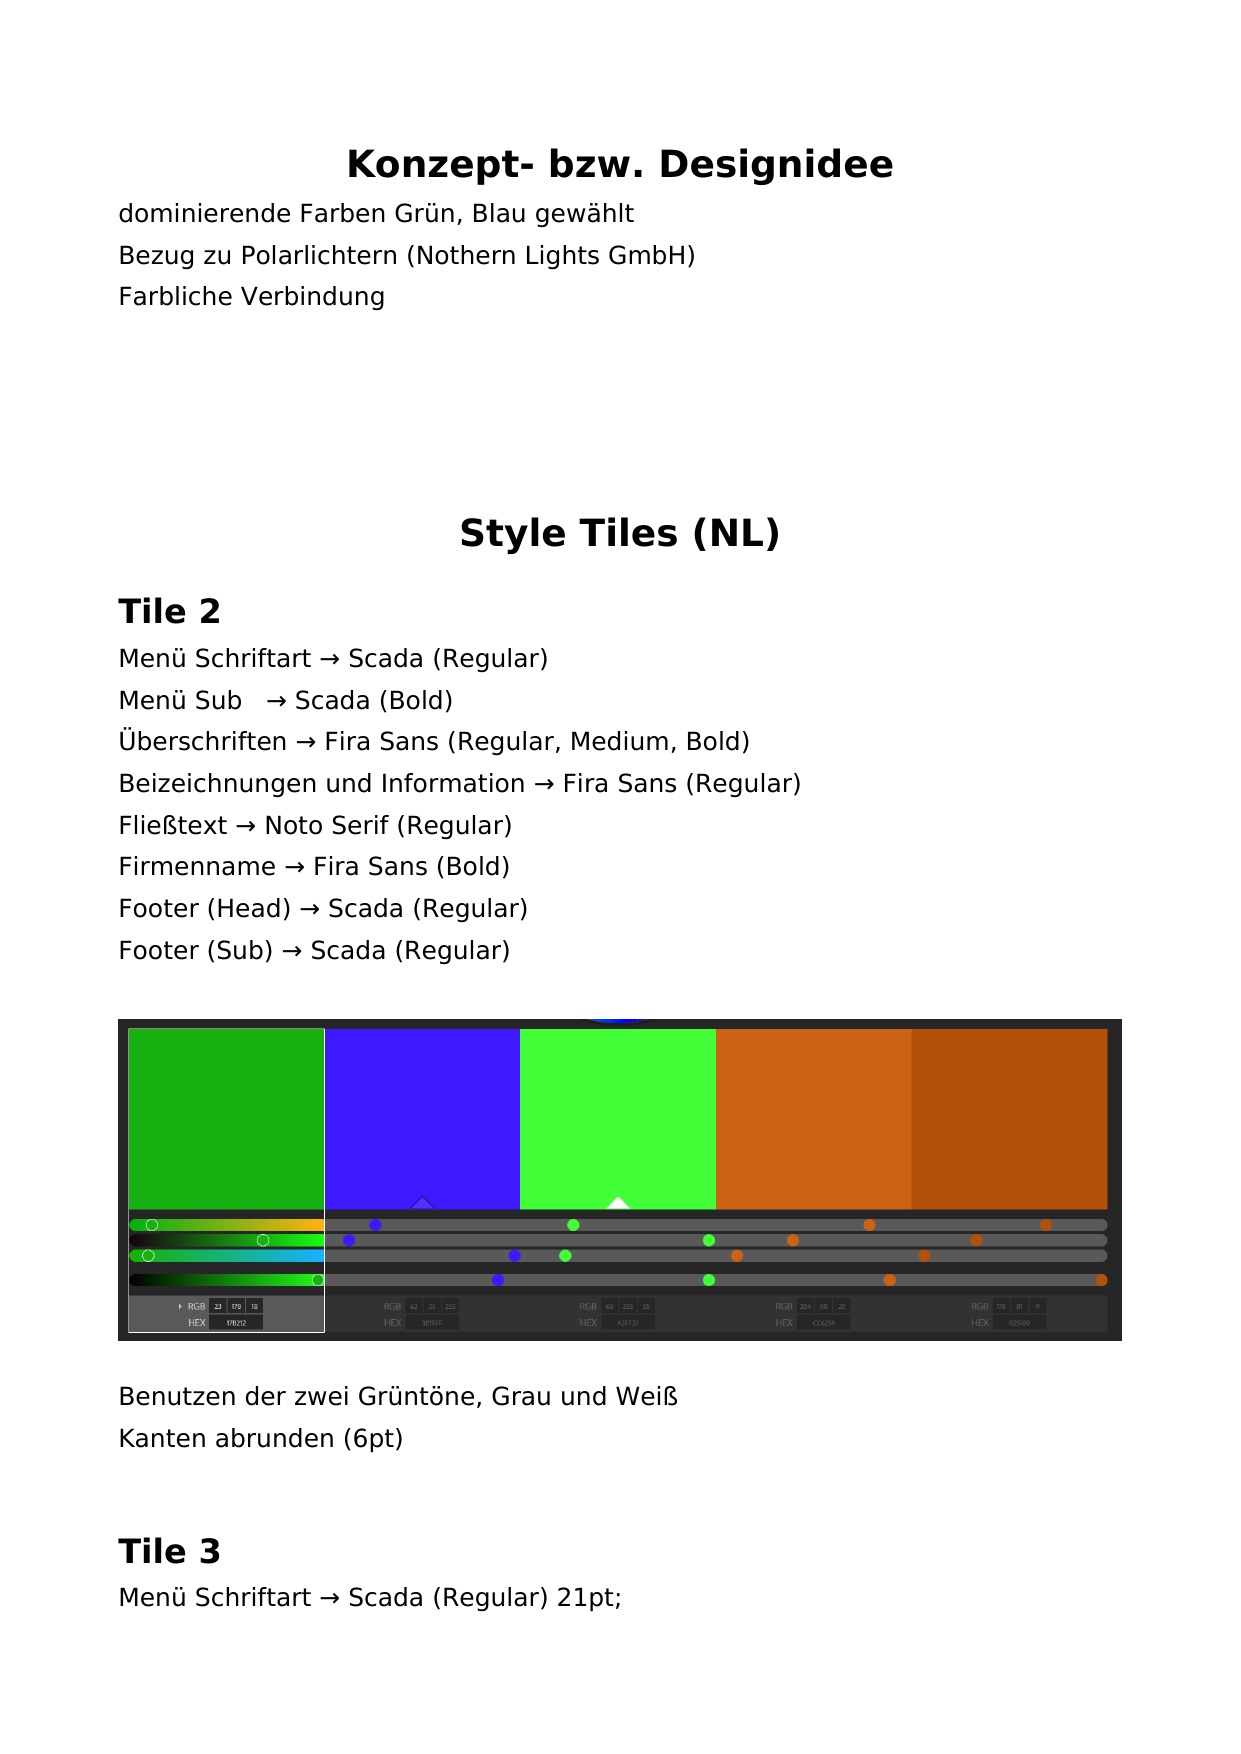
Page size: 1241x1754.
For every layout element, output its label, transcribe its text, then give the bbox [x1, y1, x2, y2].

text Menü Sub → Scada (Bold) [118, 686, 1122, 715]
subtitle Tile 2 [118, 593, 1122, 632]
text Bezug zu Polarlichtern (Nothern Lights GmbH) [118, 241, 1122, 270]
text Footer (Sub) → Scada (Regular) [118, 936, 1122, 965]
text Menü Schriftart → Scada (Regular) 21pt; [118, 1584, 1122, 1613]
text Benutzen der zwei Grüntöne, Grau und Weiß [118, 1382, 1122, 1411]
subtitle Tile 3 [118, 1532, 1122, 1571]
text Kanten abrunden (6pt) [118, 1424, 1122, 1453]
title Style Tiles (NL) [118, 512, 1122, 555]
text Menü Schriftart → Scada (Regular) [118, 644, 1122, 673]
title Konzept- bzw. Designidee [118, 143, 1122, 187]
picture [118, 1019, 1122, 1341]
text Firmenname → Fira Sans (Bold) [118, 853, 1122, 882]
text Überschriften → Fira Sans (Regular, Medium, Bold) [118, 728, 1122, 757]
text Fließtext → Noto Serif (Regular) [118, 811, 1122, 840]
text dominierende Farben Grün, Blau gewählt [118, 199, 1122, 228]
text Beizeichnungen und Information → Fira Sans (Regular) [118, 769, 1122, 798]
text Farbliche Verbindung [118, 283, 1122, 312]
text Footer (Head) → Scada (Regular) [118, 894, 1122, 923]
